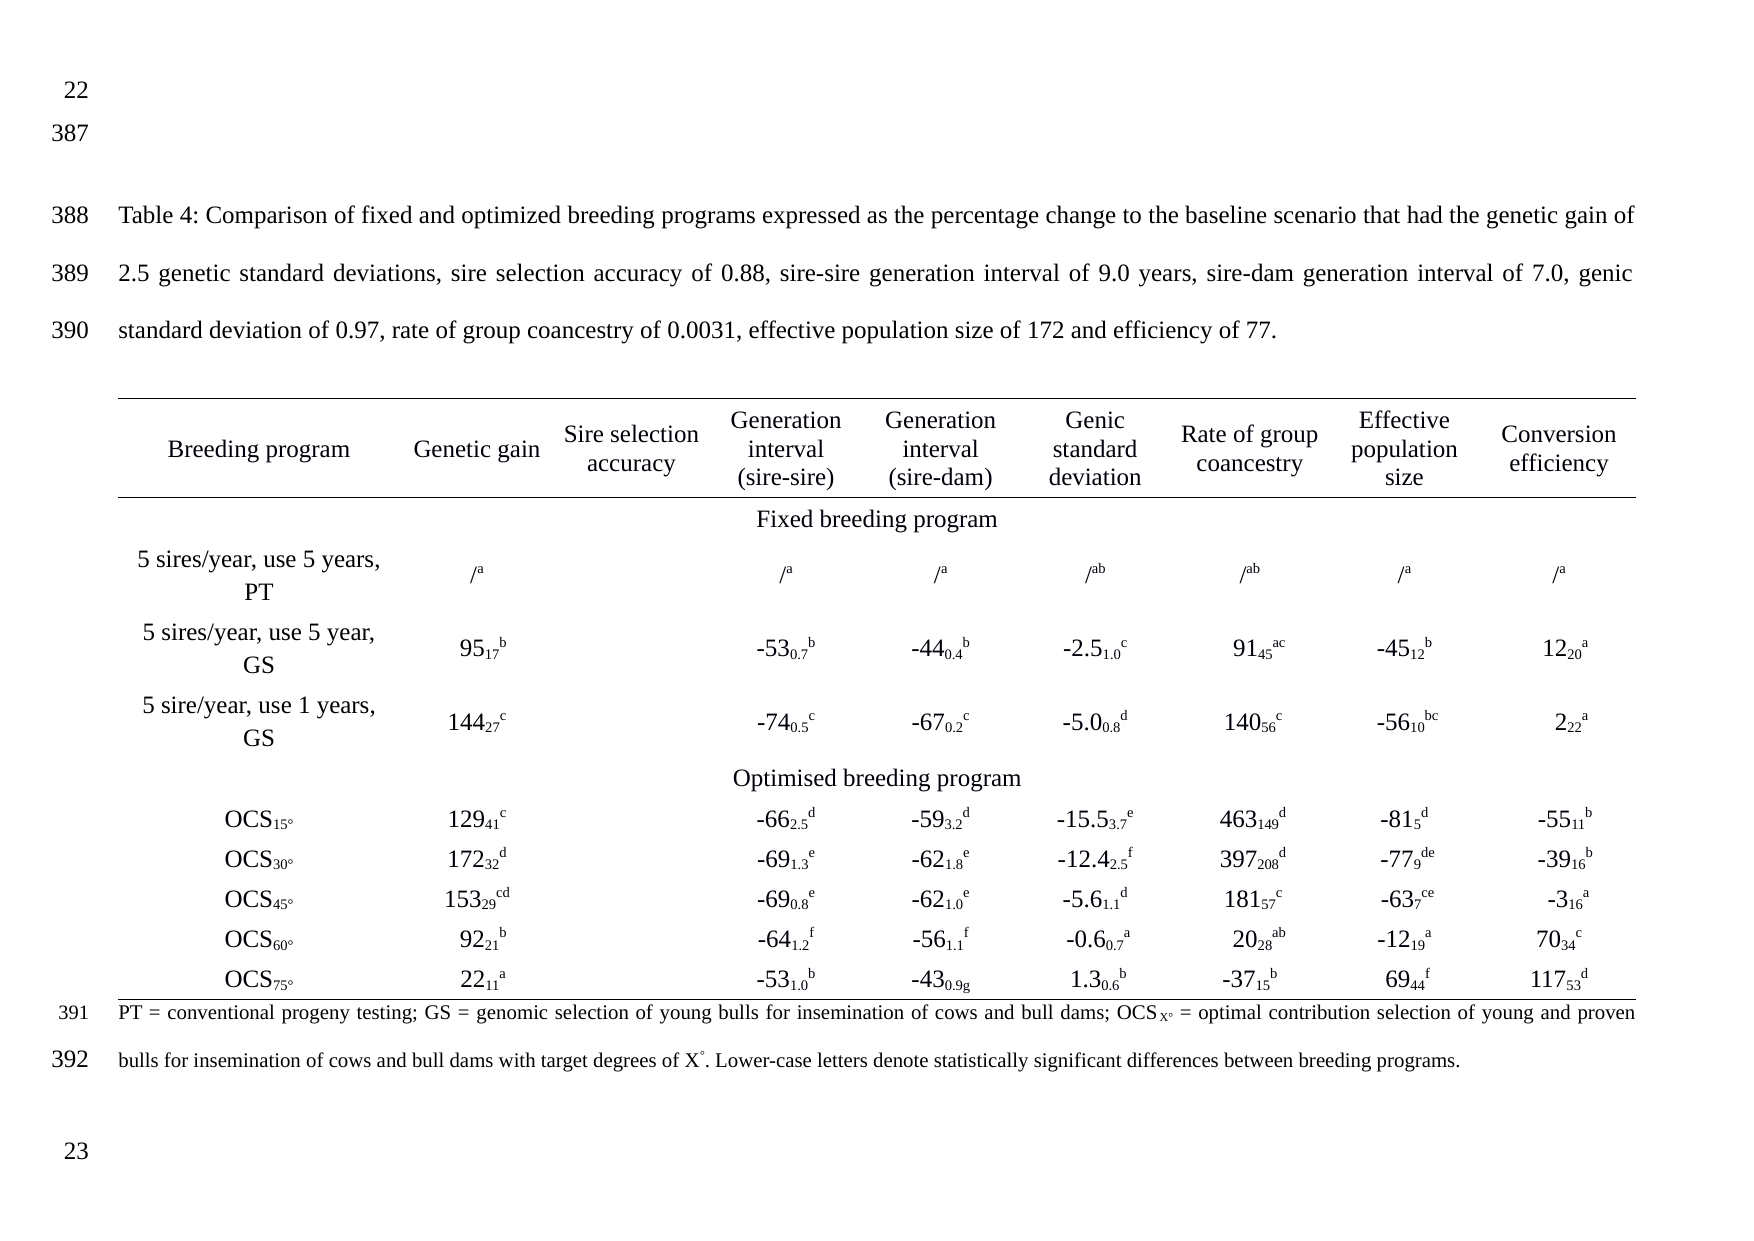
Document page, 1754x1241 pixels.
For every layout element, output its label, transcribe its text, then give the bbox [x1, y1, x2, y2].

table_cell -815d [1327, 798, 1481, 838]
table_cell [554, 538, 708, 611]
table_cell Optimised breeding program [118, 758, 1636, 798]
table_cell OCS75° [118, 959, 399, 999]
table_cell -691.3e [709, 838, 863, 878]
table_cell 14427c [399, 685, 554, 758]
table_cell 6944f [1327, 959, 1481, 999]
table_cell OCS60° [118, 919, 399, 959]
table_cell -593.2d [863, 798, 1018, 838]
table_cell 15329cd [399, 879, 554, 919]
table_cell [554, 798, 708, 838]
table_cell OCS45° [118, 879, 399, 919]
table_cell OCS30° [118, 838, 399, 878]
table_header Genetic gain [399, 399, 554, 497]
table_header Generation interval (sire-dam) [863, 399, 1018, 497]
text Table 4: Comparison of fixed and optimized breeding programs expressed as the percentage change to the baseline scenario that had the genetic gain of 2.5 genetic standard deviations, sire selection accuracy of 0.88, sire-sire generation interval of 9.0 years, sire-dam generation interval of 7.0, genic standard deviation of 0.97, rate of group coancestry of 0.0031, effective population size of 172 and efficiency of 77. [118, 201, 1636, 344]
table_header Conversion efficiency [1481, 399, 1636, 497]
table_cell -3916b [1481, 838, 1636, 878]
table_cell 9517b [399, 611, 554, 684]
table_cell -641.2f [709, 919, 863, 959]
table_cell [554, 879, 708, 919]
table_cell -1219a [1327, 919, 1481, 959]
table_cell 7034c [1481, 919, 1636, 959]
table_cell /ab [1172, 538, 1327, 611]
table_cell -4512b [1327, 611, 1481, 684]
table_cell 9221b [399, 919, 554, 959]
table_cell -2.51.0c [1018, 611, 1172, 684]
table_cell -621.8e [863, 838, 1018, 878]
table_cell 2028ab [1172, 919, 1327, 959]
table_cell 11753d [1481, 959, 1636, 999]
table_cell -3715b [1172, 959, 1327, 999]
table_cell -440.4b [863, 611, 1018, 684]
table_header Generation interval (sire-sire) [709, 399, 863, 497]
table_cell 5 sires/year, use 5 years, PT [118, 538, 399, 611]
table_header Breeding program [118, 399, 399, 497]
table_cell /ab [1018, 538, 1172, 611]
table_cell -531.0b [709, 959, 863, 999]
table_cell 12941c [399, 798, 554, 838]
table_cell -561.1f [863, 919, 1018, 959]
table_header Sire selection accuracy [554, 399, 708, 497]
table_cell OCS15° [118, 798, 399, 838]
table_cell 17232d [399, 838, 554, 878]
table_cell 5 sires/year, use 5 year, GS [118, 611, 399, 684]
table_cell -690.8e [709, 879, 863, 919]
table_cell -5511b [1481, 798, 1636, 838]
table_cell 18157c [1172, 879, 1327, 919]
table_cell 9145ac [1172, 611, 1327, 684]
table_header Effective population size [1327, 399, 1481, 497]
table_cell -0.60.7a [1018, 919, 1172, 959]
table_cell -5.61.1d [1018, 879, 1172, 919]
table_cell Fixed breeding program [118, 498, 1636, 538]
table_cell -662.5d [709, 798, 863, 838]
table_header Genic standard deviation [1018, 399, 1172, 497]
table_cell -5610bc [1327, 685, 1481, 758]
table_cell 463149d [1172, 798, 1327, 838]
table_cell -670.2c [863, 685, 1018, 758]
table_cell /a [1327, 538, 1481, 611]
table_cell [554, 838, 708, 878]
table_cell -740.5c [709, 685, 863, 758]
table_cell [554, 959, 708, 999]
table_cell 1.30.6b [1018, 959, 1172, 999]
table_cell [554, 611, 708, 684]
table_cell -530.7b [709, 611, 863, 684]
table_cell [554, 685, 708, 758]
table_cell 2211a [399, 959, 554, 999]
table_cell -12.42.5f [1018, 838, 1172, 878]
table_cell -15.53.7e [1018, 798, 1172, 838]
table_cell 397208d [1172, 838, 1327, 878]
table_cell 222a [1481, 685, 1636, 758]
table_cell /a [1481, 538, 1636, 611]
table_cell 1220a [1481, 611, 1636, 684]
table_cell -5.00.8d [1018, 685, 1172, 758]
table_cell /a [709, 538, 863, 611]
text PT = conventional progeny testing; GS = genomic selection of young bulls for insemination of cows and bull dams; OCSX° = optimal contribution selection of young and proven bulls for insemination of cows and bull dams with target degrees of X°. Lower-case letters denote statistically significant differences between breeding programs. [118, 1000, 1636, 1072]
table_cell /a [399, 538, 554, 611]
table_cell -637ce [1327, 879, 1481, 919]
table_cell /a [863, 538, 1018, 611]
table_cell 14056c [1172, 685, 1327, 758]
table_cell [554, 919, 708, 959]
table_header Rate of group coancestry [1172, 399, 1327, 497]
table_cell -316a [1481, 879, 1636, 919]
table_cell -430.9g [863, 959, 1018, 999]
table_cell -779de [1327, 838, 1481, 878]
table_cell 5 sire/year, use 1 years, GS [118, 685, 399, 758]
table_cell -621.0e [863, 879, 1018, 919]
